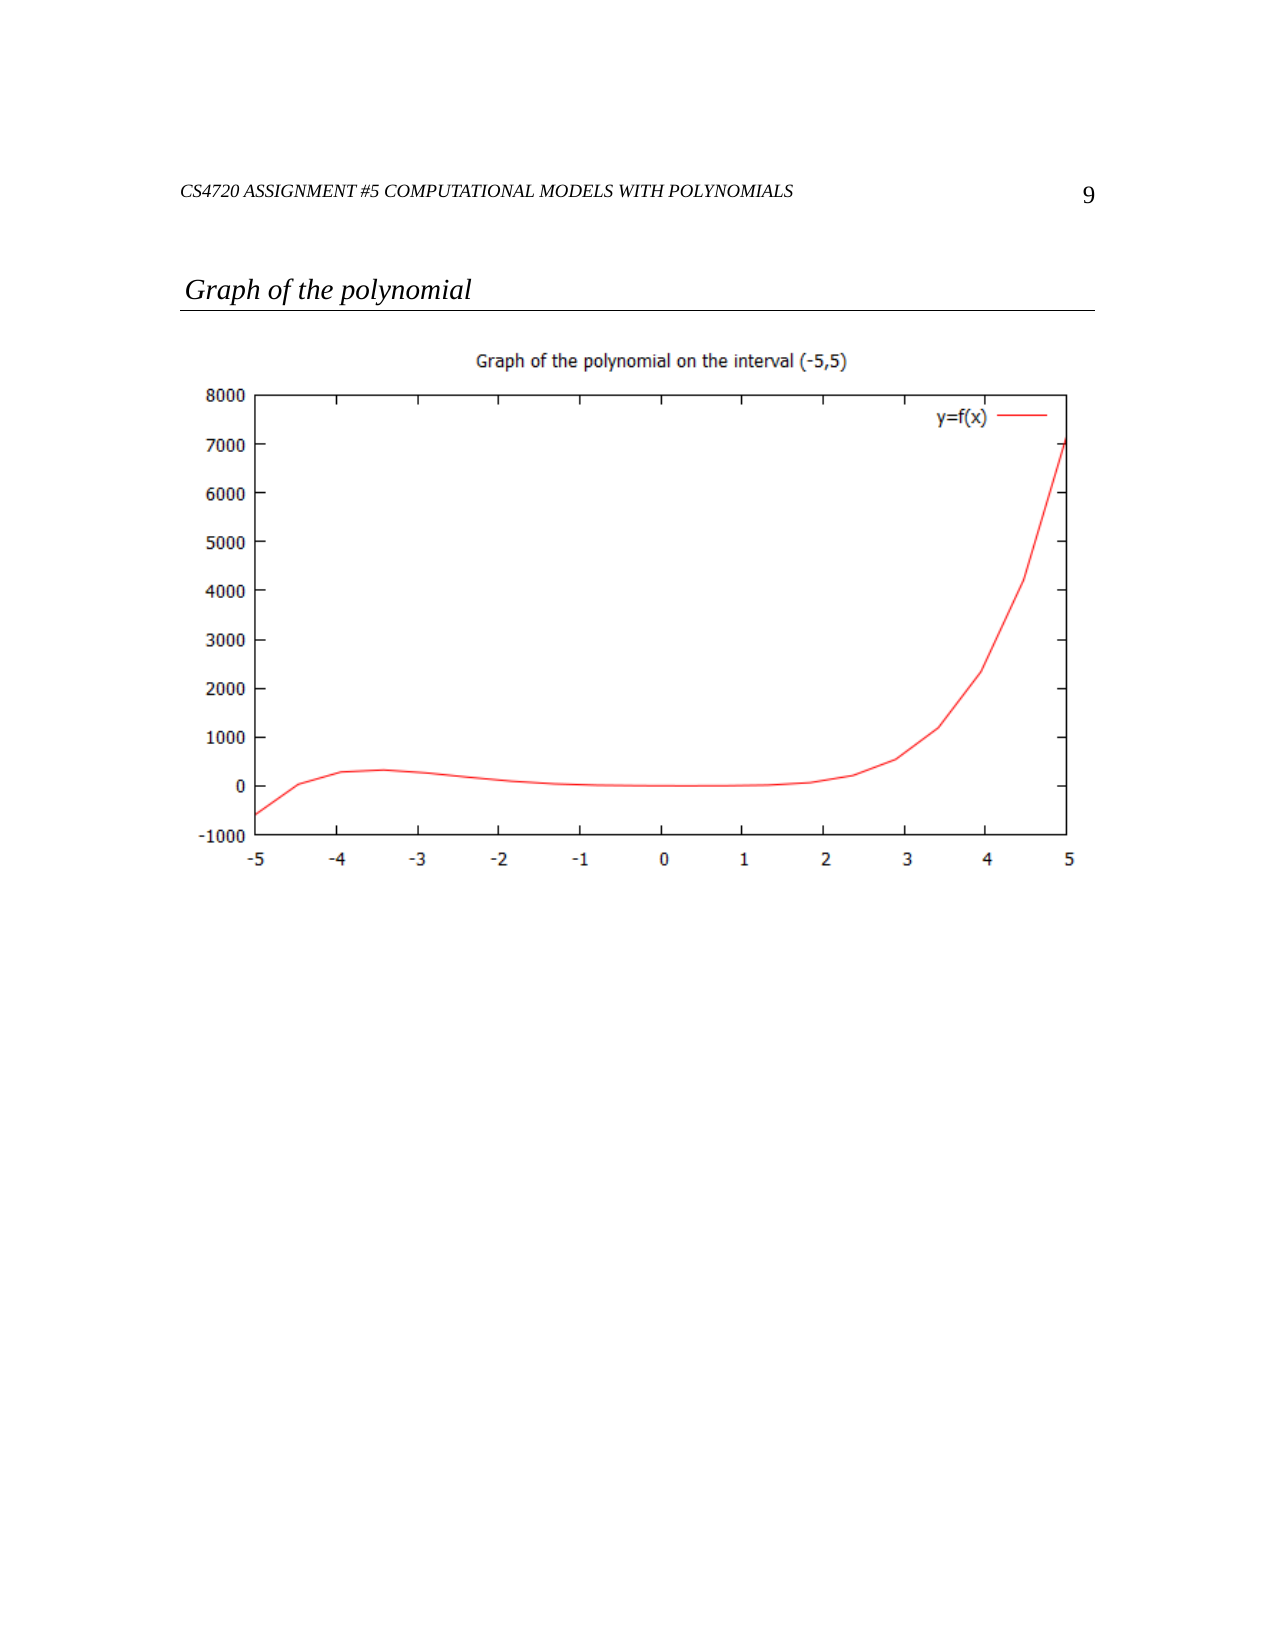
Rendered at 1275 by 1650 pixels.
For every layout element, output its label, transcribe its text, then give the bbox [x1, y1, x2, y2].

text Graph of the polynomial [180, 267, 1095, 310]
picture [180, 326, 1095, 880]
